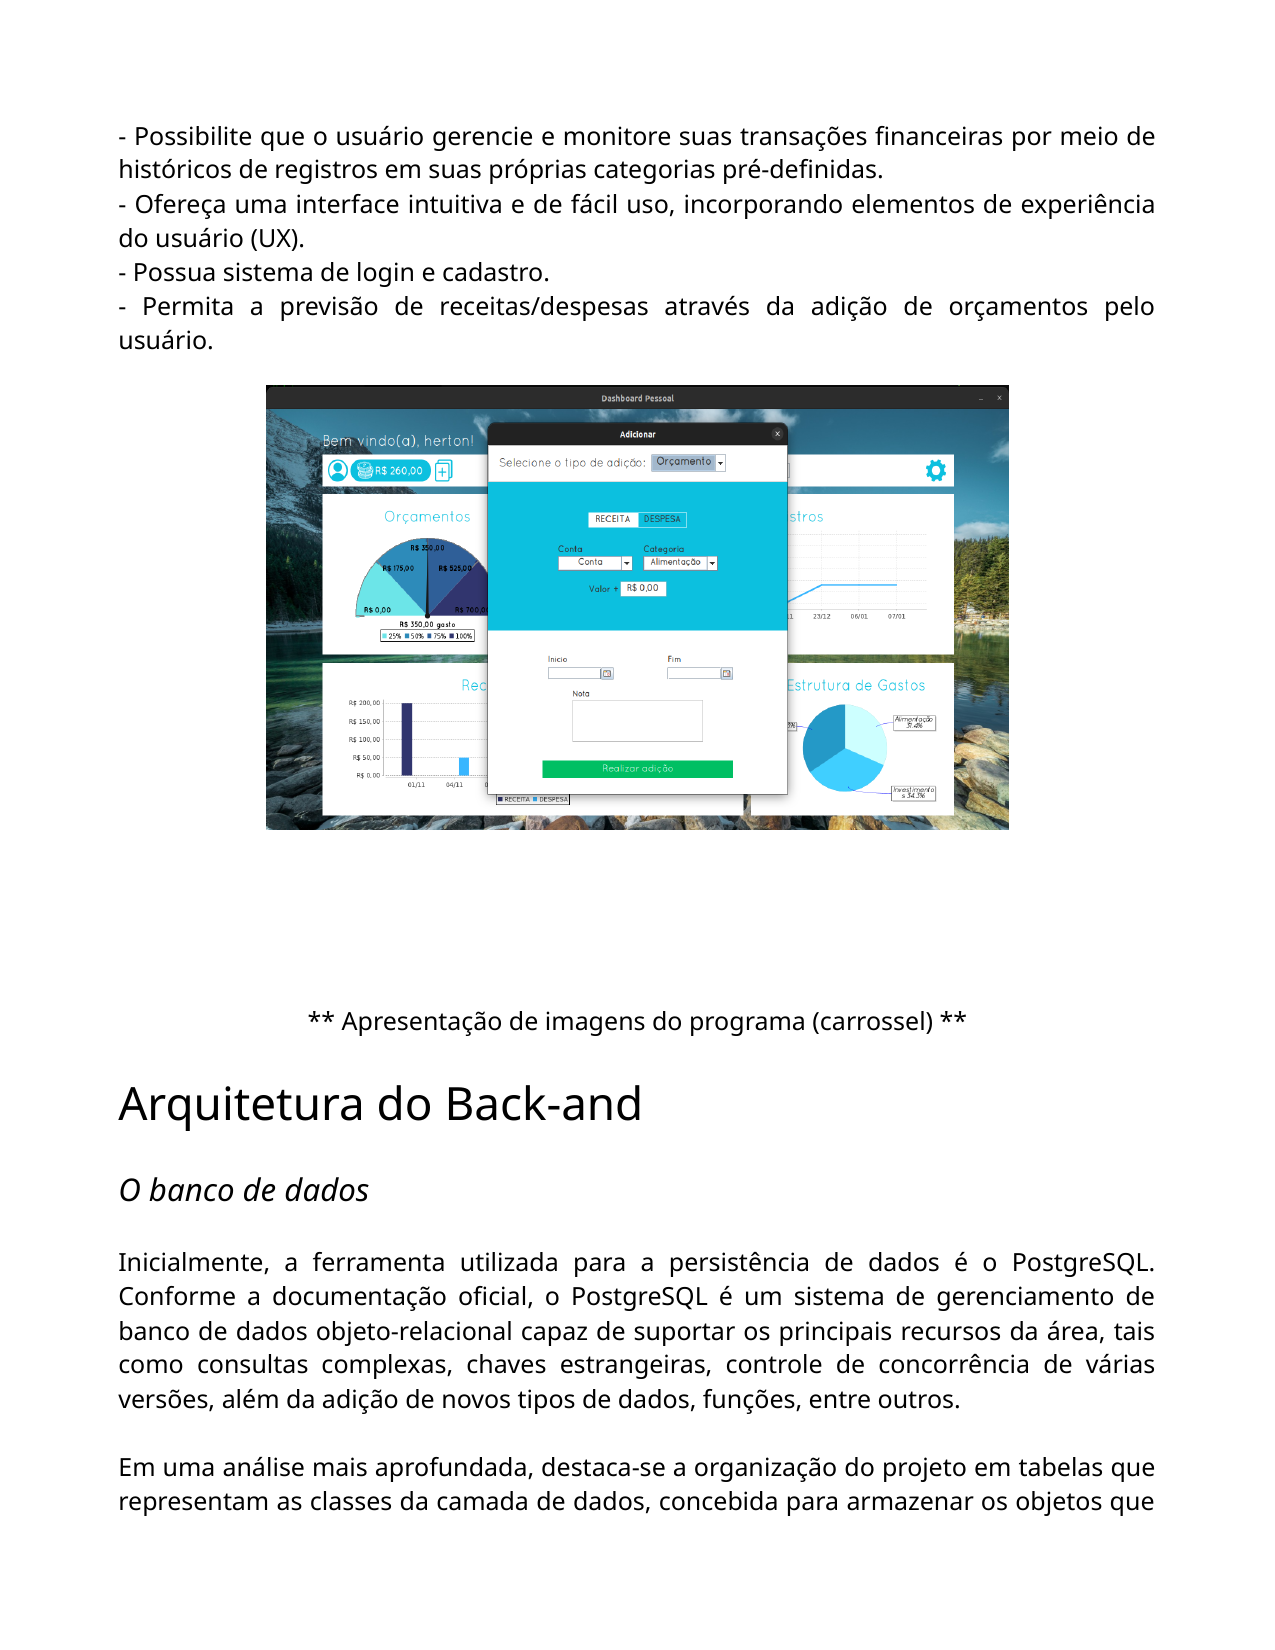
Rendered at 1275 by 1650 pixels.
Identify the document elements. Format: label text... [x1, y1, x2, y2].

text Inicialmente, a ferramenta utilizada para a persistência de dados é o PostgreSQL. Conforme a documentação oficial, o PostgreSQL é um sistema de gerenciamento de banco de dados objeto-relacional capaz de suportar os principais recursos da área, tais como consultas complexas, chaves estrangeiras, controle de concorrência de várias versões, além da adição de novos tipos de dados, funções, entre outros. [118, 1245, 1157, 1415]
picture [266, 385, 1009, 830]
text - Ofereça uma interface intuitiva e de fácil uso, incorporando elementos de experiência do usuário (UX). [118, 186, 1157, 254]
text ** Apresentação de imagens do programa (carrossel) ** [118, 1004, 1157, 1038]
text Arquitetura do Back-and [118, 1072, 1157, 1134]
text O banco de dados [118, 1168, 1157, 1211]
text - Possua sistema de login e cadastro. [118, 254, 1157, 288]
text - Permita a previsão de receitas/despesas através da adição de orçamentos pelo usuário. [118, 288, 1157, 357]
text Em uma análise mais aprofundada, destaca-se a organização do projeto em tabelas que representam as classes da camada de dados, concebida para armazenar os objetos que [118, 1449, 1157, 1517]
text - Possibilite que o usuário gerencie e monitore suas transações financeiras por meio de históricos de registros em suas próprias categorias pré-definidas. [118, 118, 1157, 186]
